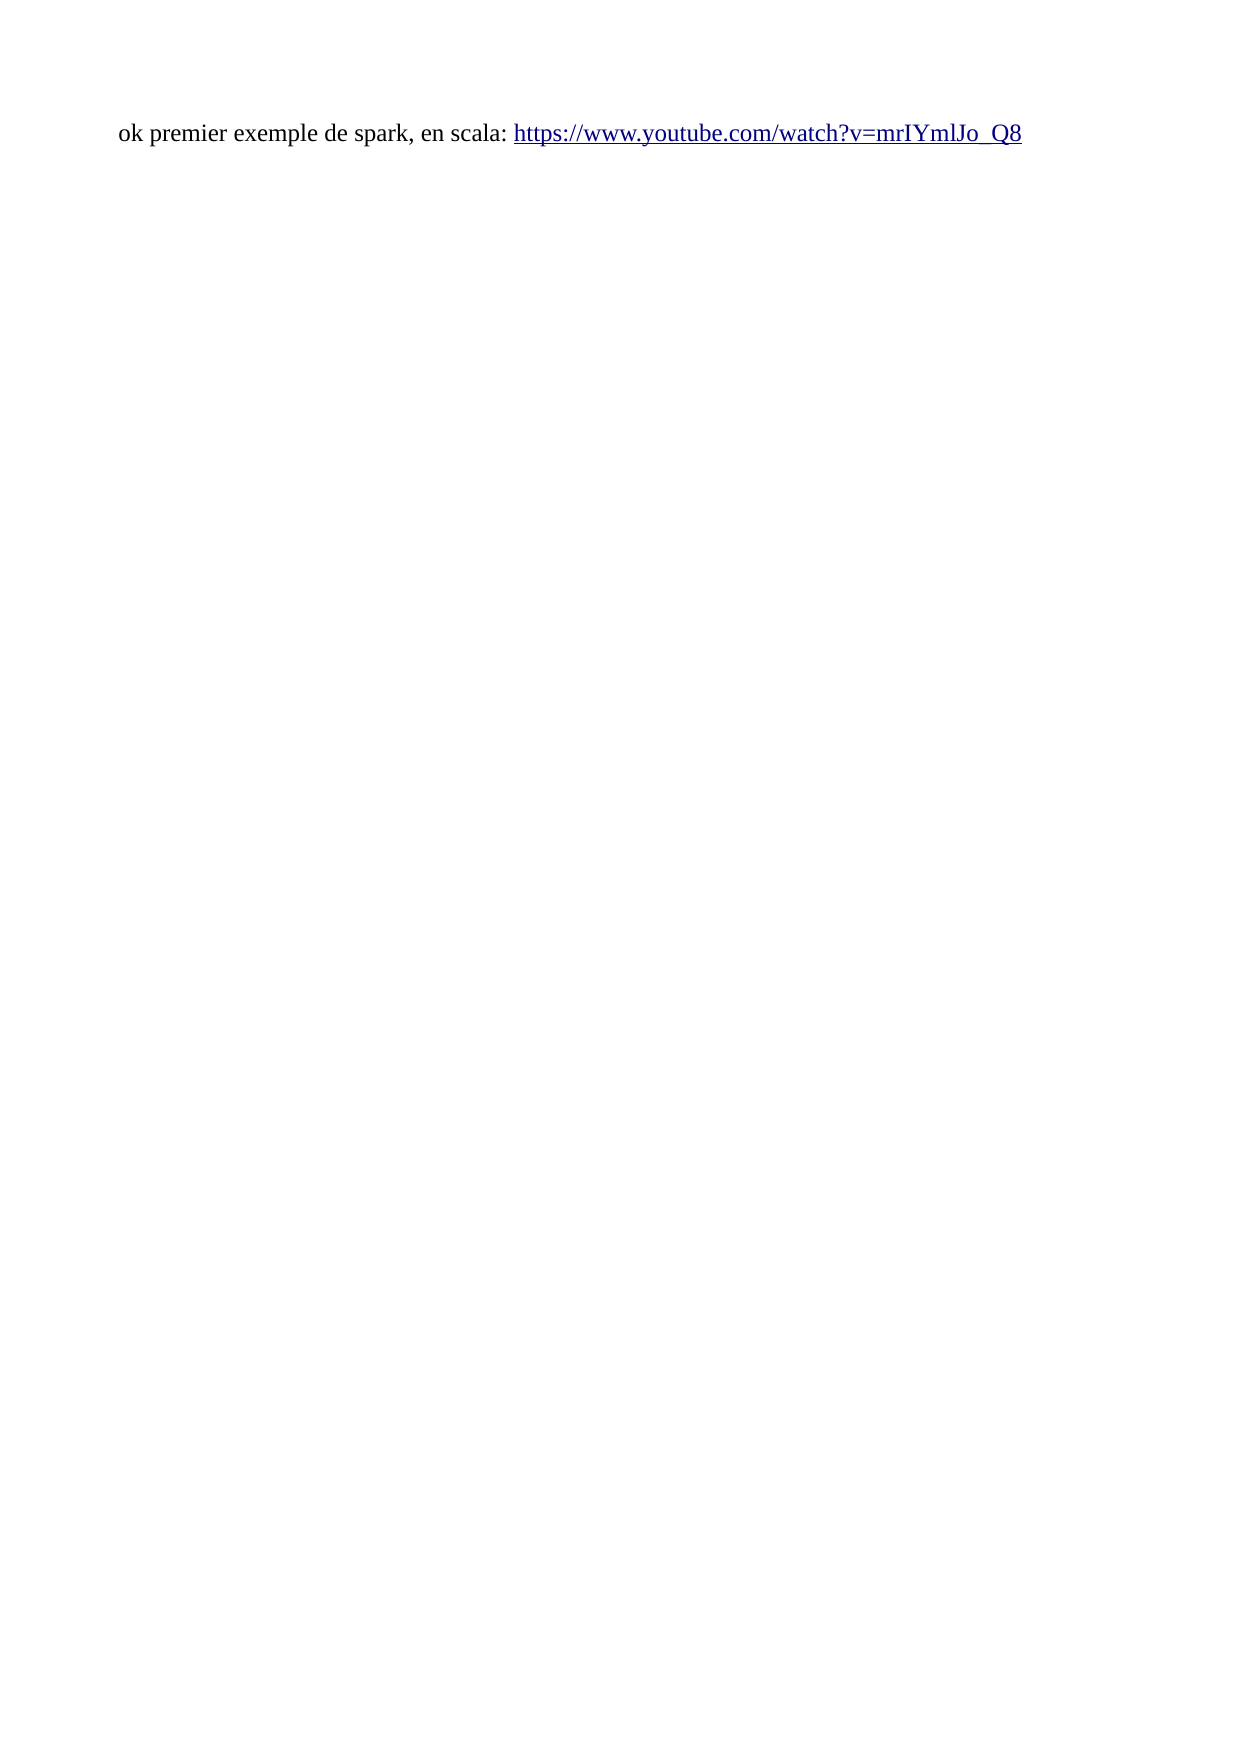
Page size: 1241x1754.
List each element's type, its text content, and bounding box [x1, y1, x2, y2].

text ok premier exemple de spark, en scala: https://www.youtube.com/watch?v=mrIYmlJo_Q8 [118, 118, 1122, 147]
